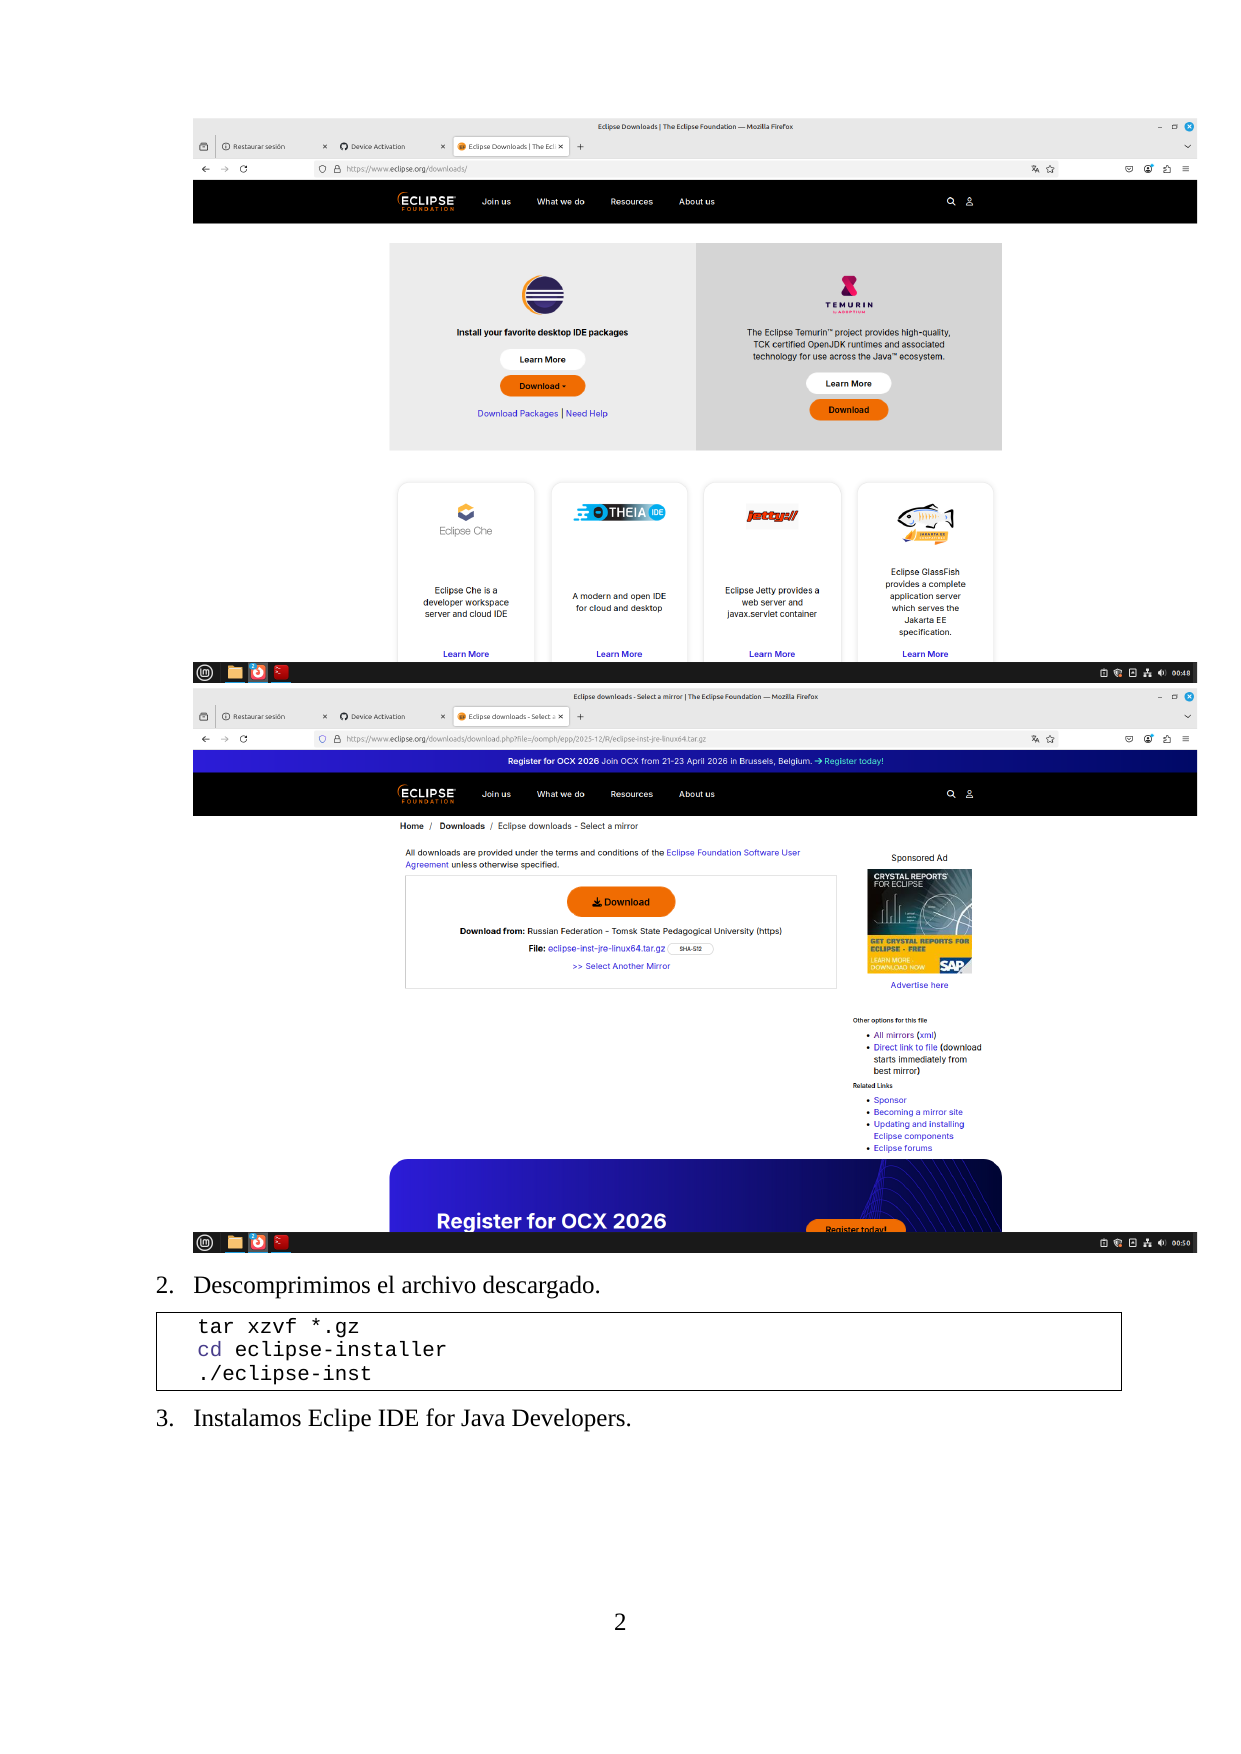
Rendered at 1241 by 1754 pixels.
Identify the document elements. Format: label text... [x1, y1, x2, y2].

list Instalamos Eclipe IDE for Java Developers. [156, 1403, 1122, 1432]
list cd eclipse-installer [157, 1336, 1121, 1359]
list Descomprimimos el archivo descargado. [156, 1271, 1122, 1299]
list tar xzvf *.gz [157, 1313, 1121, 1336]
list [156, 118, 1122, 1258]
list ./eclipse-inst [157, 1359, 1121, 1390]
